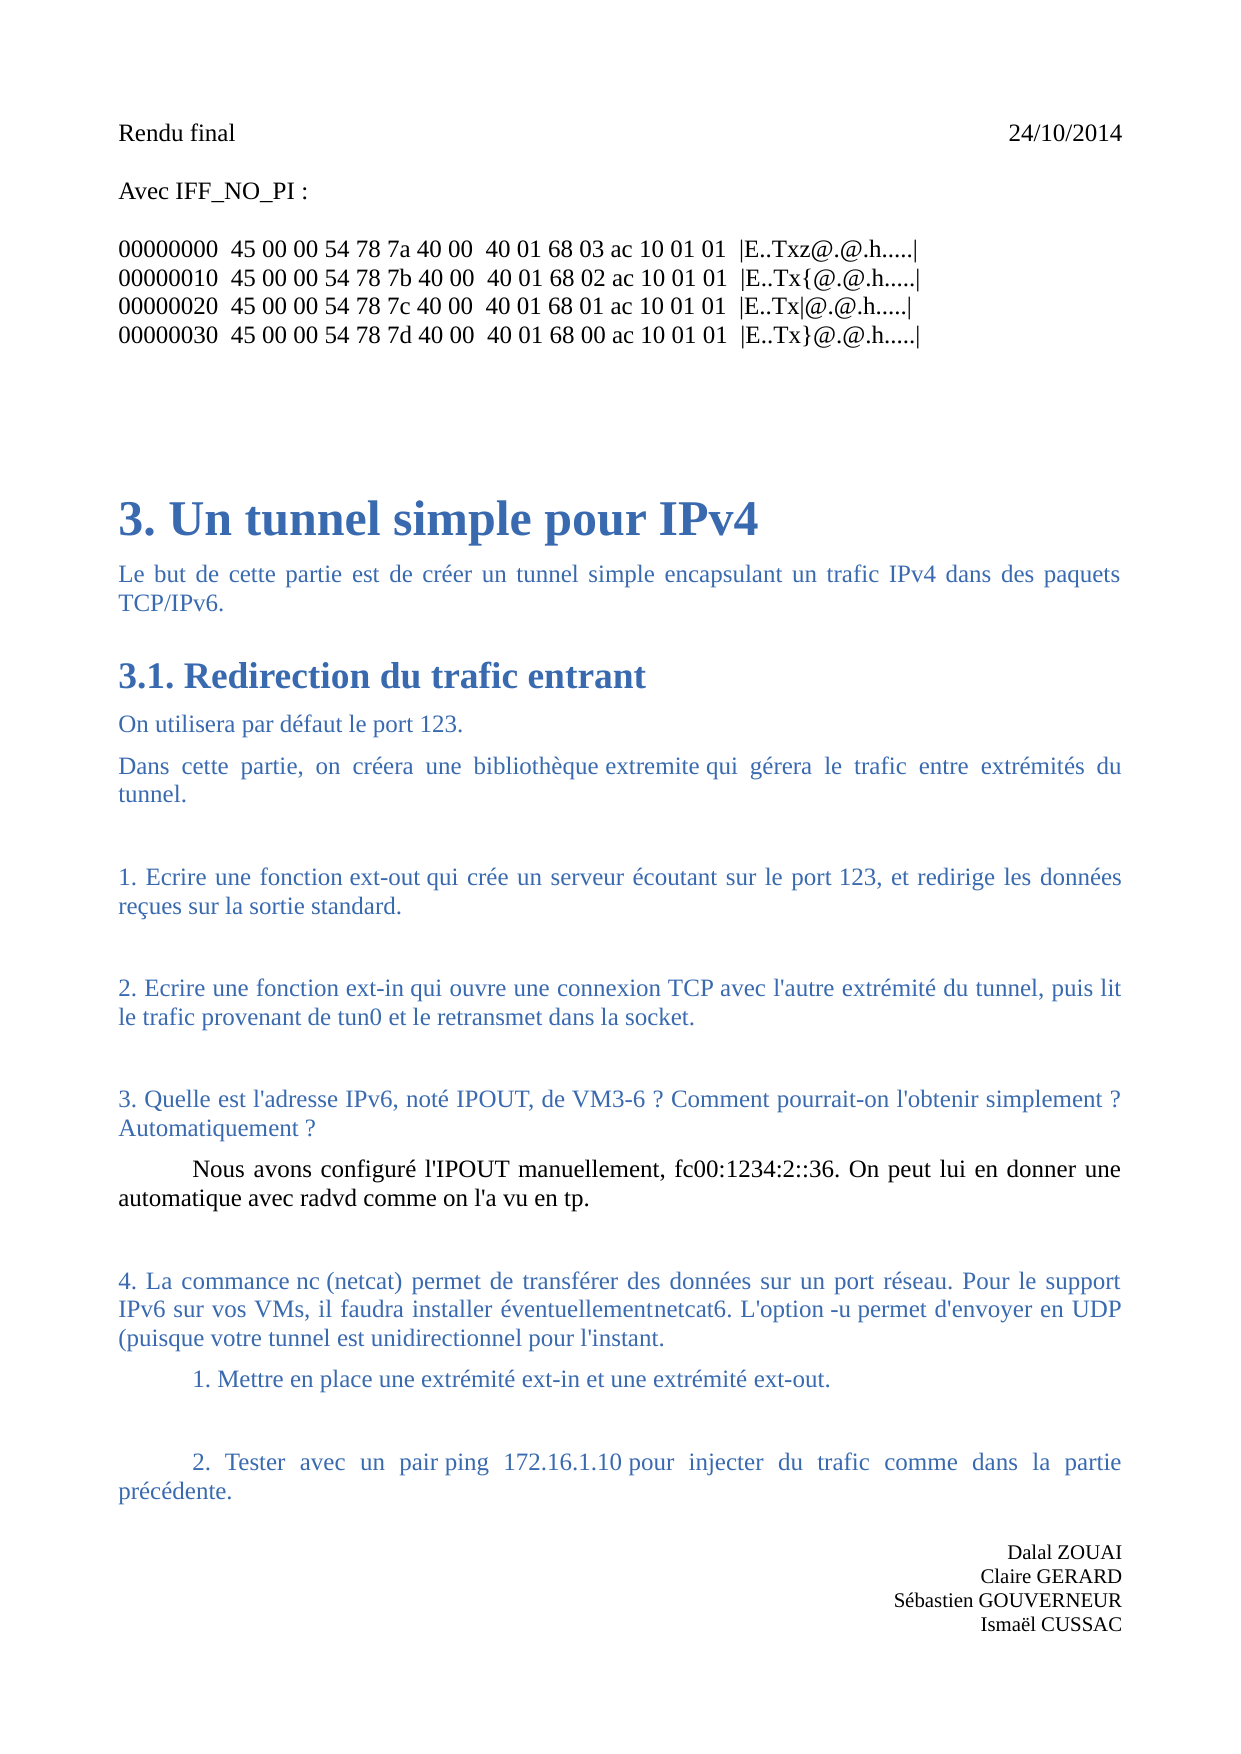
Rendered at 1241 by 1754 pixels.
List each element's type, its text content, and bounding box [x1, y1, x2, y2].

text Dans cette partie, on créera une bibliothèque extremite qui gérera le trafic entre extrémités du tunnel. [118, 751, 1122, 808]
text 2. Tester avec un pair ping 172.16.1.10 pour injecter du trafic comme dans la partie précédente. [118, 1447, 1122, 1504]
text 00000030 45 00 00 54 78 7d 40 00 40 01 68 00 ac 10 01 01 |E..Tx}@.@.h.....| [118, 320, 1122, 349]
text Le but de cette partie est de créer un tunnel simple encapsulant un trafic IPv4 dans des paquets TCP/IPv6. [118, 559, 1122, 616]
text 00000020 45 00 00 54 78 7c 40 00 40 01 68 01 ac 10 01 01 |E..Tx|@.@.h.....| [118, 291, 1122, 320]
text 2. Ecrire une fonction ext-in qui ouvre une connexion TCP avec l'autre extrémité du tunnel, puis lit le trafic provenant de tun0 et le retransmet dans la socket. [118, 973, 1122, 1031]
text 1. Mettre en place une extrémité ext-in et une extrémité ext-out. [118, 1364, 1122, 1393]
text On utilisera par défaut le port 123. [118, 709, 1122, 738]
text 3. Quelle est l'adresse IPv6, noté IPOUT, de VM3-6 ? Comment pourrait-on l'obtenir simplement ? Automatiquement ? [118, 1084, 1122, 1142]
text Nous avons configuré l'IPOUT manuellement, fc00:1234:2::36. On peut lui en donner une automatique avec radvd comme on l'a vu en tp. [118, 1154, 1122, 1212]
text 4. La commance nc (netcat) permet de transférer des données sur un port réseau. Pour le support IPv6 sur vos VMs, il faudra installer éventuellementnetcat6. L'option -u permet d'envoyer en UDP (puisque votre tunnel est unidirectionnel pour l'instant. [118, 1266, 1122, 1352]
text 00000000 45 00 00 54 78 7a 40 00 40 01 68 03 ac 10 01 01 |E..Txz@.@.h.....| [118, 234, 1122, 263]
subtitle 3.1. Redirection du trafic entrant [118, 654, 1122, 697]
text Avec IFF_NO_PI : [118, 176, 1122, 205]
subtitle 3. Un tunnel simple pour IPv4 [118, 489, 1122, 546]
text 1. Ecrire une fonction ext-out qui crée un serveur écoutant sur le port 123, et redirige les données reçues sur la sortie standard. [118, 862, 1122, 919]
text 00000010 45 00 00 54 78 7b 40 00 40 01 68 02 ac 10 01 01 |E..Tx{@.@.h.....| [118, 263, 1122, 291]
